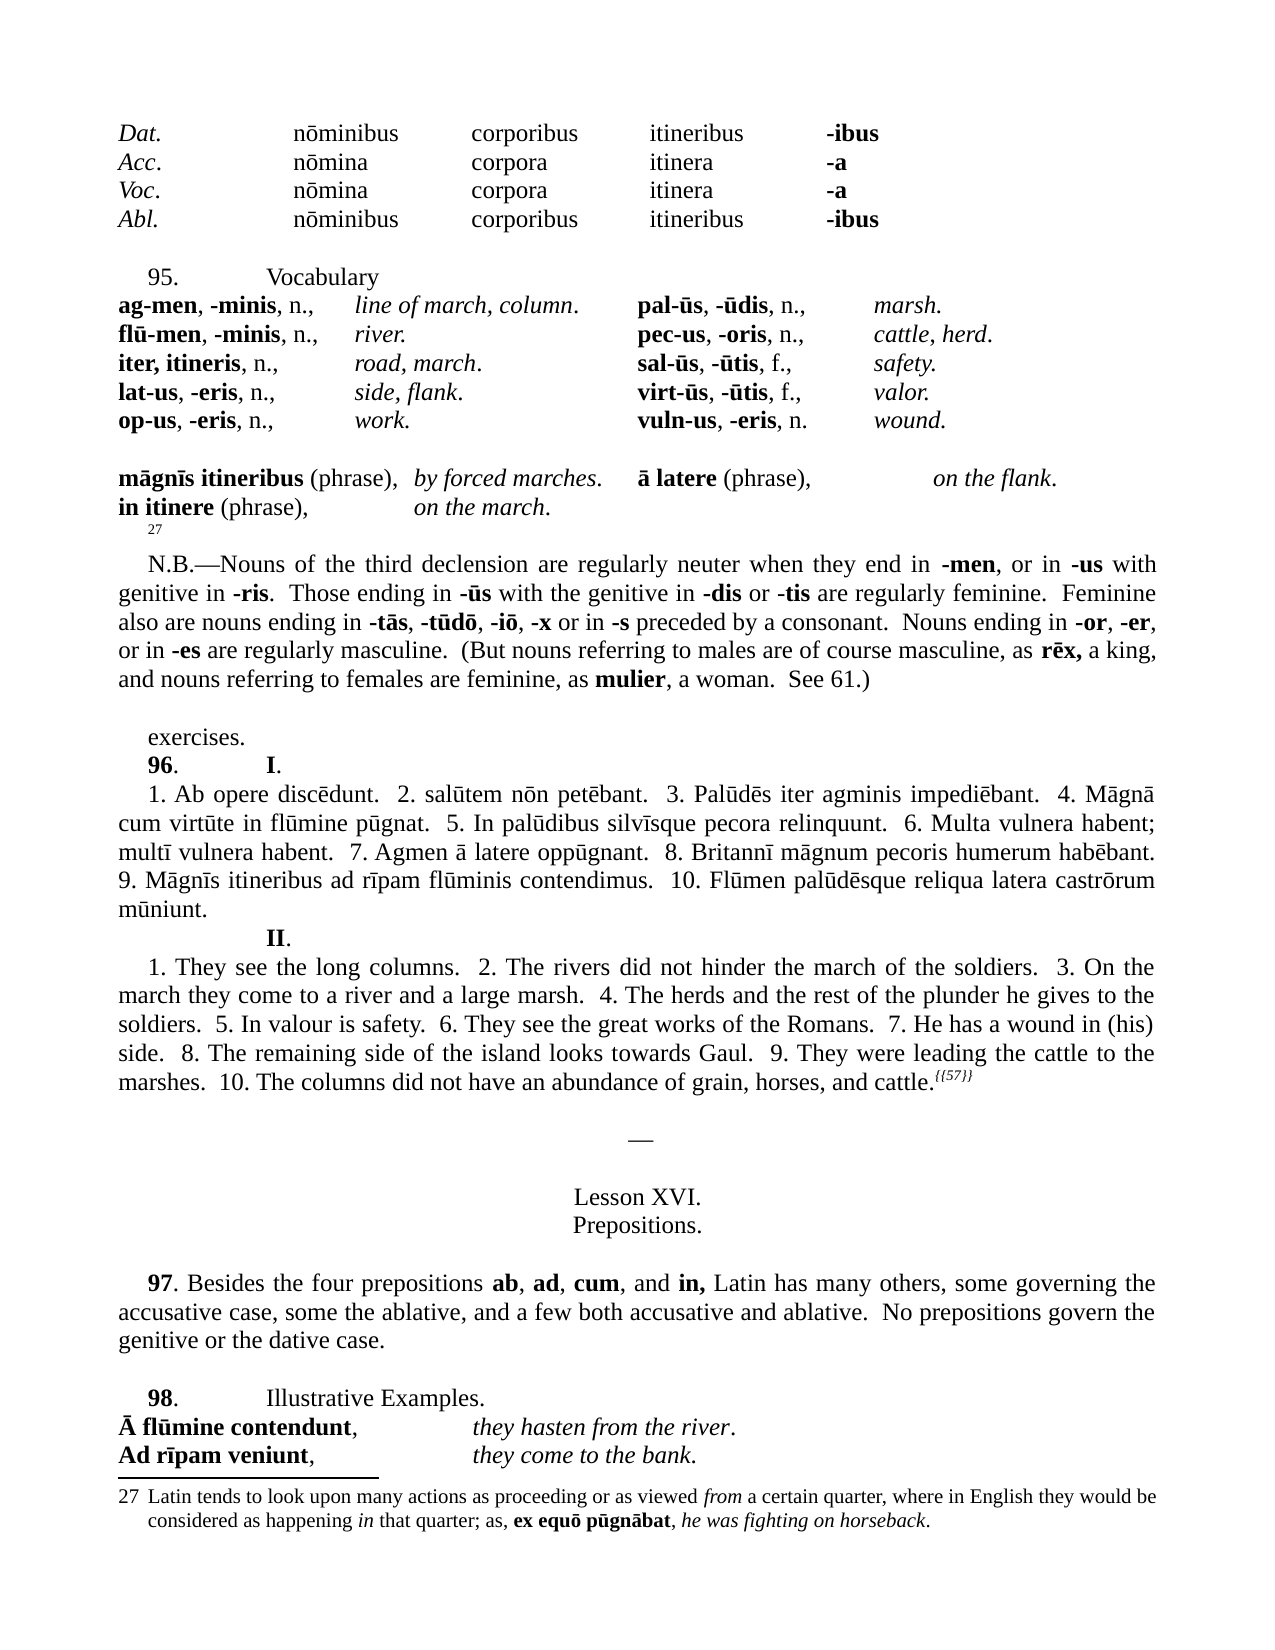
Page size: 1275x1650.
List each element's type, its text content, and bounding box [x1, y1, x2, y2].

text in itinere (phrase), on the march. [118, 492, 637, 521]
text op-us, -eris, n., work. [118, 406, 637, 434]
text flū-men, -minis, n., river. [118, 319, 637, 348]
text māgnīs itineribus (phrase), by forced marches. [118, 463, 637, 492]
text Lesson XVI. [118, 1182, 1157, 1211]
text II. [118, 923, 1157, 952]
text Latin tends to look upon many actions as proceeding or as viewed from a certain quarter, where in English they would be considered as happening in that quarter; as, ex equō pūgnābat, he was fighting on horseback. [118, 1484, 1157, 1532]
text Acc. nōmina corpora itinera -a [118, 147, 1157, 176]
text sal-ūs, -ūtis, f., safety. [637, 348, 1157, 377]
text vuln-us, -eris, n. wound. [637, 406, 1157, 434]
text lat-us, -eris, n., side, flank. [118, 377, 637, 406]
text Voc. nōmina corpora itinera -a [118, 176, 1157, 204]
text Dat. nōminibus corporibus itineribus -ibus [118, 118, 1157, 147]
text pal-ūs, -ūdis, n., marsh. [637, 291, 1157, 319]
text 98. Illustrative Examples. [118, 1383, 1157, 1412]
text exercises. [118, 722, 1157, 751]
text Prepositions. [118, 1211, 1157, 1239]
text pec-us, -oris, n., cattle, herd. [637, 319, 1157, 348]
text 1. Ab opere discēdunt. 2. salūtem nōn petēbant. 3. Palūdēs iter agminis impediēbant. 4. Māgnā cum virtūte in flūmine pūgnat. 5. In palūdibus silvīsque pecora relinquunt. 6. Multa vulnera habent; multī vulnera habent. 7. Agmen ā latere oppūgnant. 8. Britannī māgnum pecoris humerum habēbant. 9. Māgnīs itineribus ad rīpam flūminis contendimus. 10. Flūmen palūdēsque reliqua latera castrōrum mūniunt. [118, 779, 1157, 923]
text — [118, 1124, 1157, 1153]
text iter, itineris, n., road, march. [118, 348, 637, 377]
text virt-ūs, -ūtis, f., valor. [637, 377, 1157, 406]
text N.B.—Nouns of the third declension are regularly neuter when they end in -men, or in -us with genitive in -ris. Those ending in -ūs with the genitive in -dis or -tis are regularly feminine. Feminine also are nouns ending in -tās, -tūdō, -iō, -x or in -s preceded by a consonant. Nouns ending in -or, -er, or in -es are regularly masculine. (But nouns referring to males are of course masculine, as rēx, a king, and nouns referring to females are feminine, as mulier, a woman. See 61.) [118, 549, 1157, 693]
text ā latere (phrase), on the flank. [637, 463, 1157, 492]
text Ā flūmine contendunt, they hasten from the river. [118, 1412, 1157, 1441]
text Abl. nōminibus corporibus itineribus -ibus [118, 204, 1157, 233]
text Ad rīpam veniunt, they come to the bank. [118, 1441, 1157, 1469]
text 96. I. [118, 751, 1157, 779]
text 1. They see the long columns. 2. The rivers did not hinder the march of the soldiers. 3. On the march they come to a river and a large marsh. 4. The herds and the rest of the plunder he gives to the soldiers. 5. In valour is safety. 6. They see the great works of the Romans. 7. He has a wound in (his) side. 8. The remaining side of the island looks towards Gaul. 9. They were leading the cattle to the marshes. 10. The columns did not have an abundance of grain, horses, and cattle.{{57}} [118, 952, 1157, 1096]
text 97. Besides the four prepositions ab, ad, cum, and in, Latin has many others, some governing the accusative case, some the ablative, and a few both accusative and ablative. No prepositions govern the genitive or the dative case. [118, 1268, 1157, 1354]
text ag-men, -minis, n., line of march, column. [118, 291, 637, 319]
text 95. Vocabulary [118, 262, 1157, 291]
